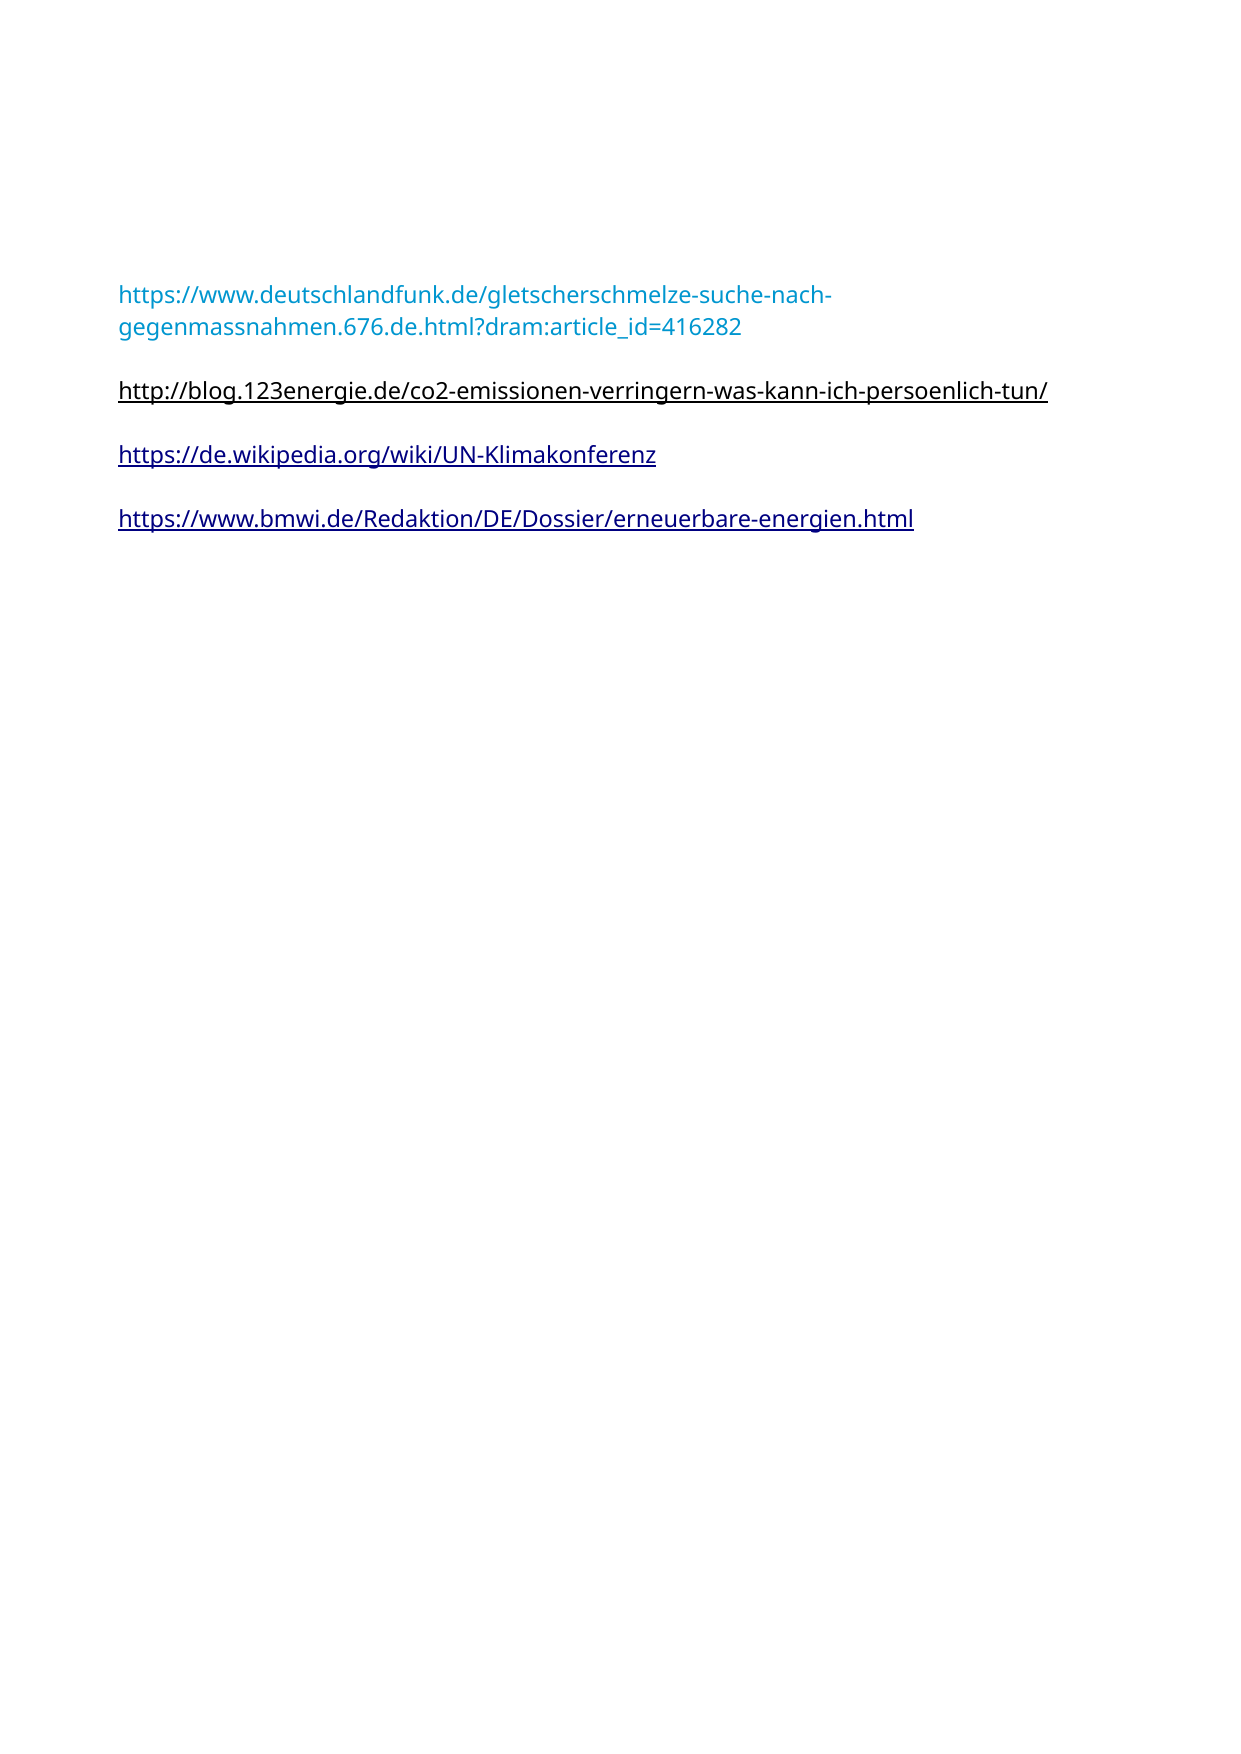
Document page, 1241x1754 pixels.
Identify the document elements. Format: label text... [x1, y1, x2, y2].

text https://www.deutschlandfunk.de/gletscherschmelze-suche-nach-gegenmassnahmen.676.de.html?dram:article_id=416282 [118, 278, 1122, 342]
text https://www.bmwi.de/Redaktion/DE/Dossier/erneuerbare-energien.html [118, 502, 1122, 534]
text http://blog.123energie.de/co2-emissionen-verringern-was-kann-ich-persoenlich-tun/ [118, 374, 1122, 406]
text https://de.wikipedia.org/wiki/UN-Klimakonferenz [118, 438, 1122, 470]
